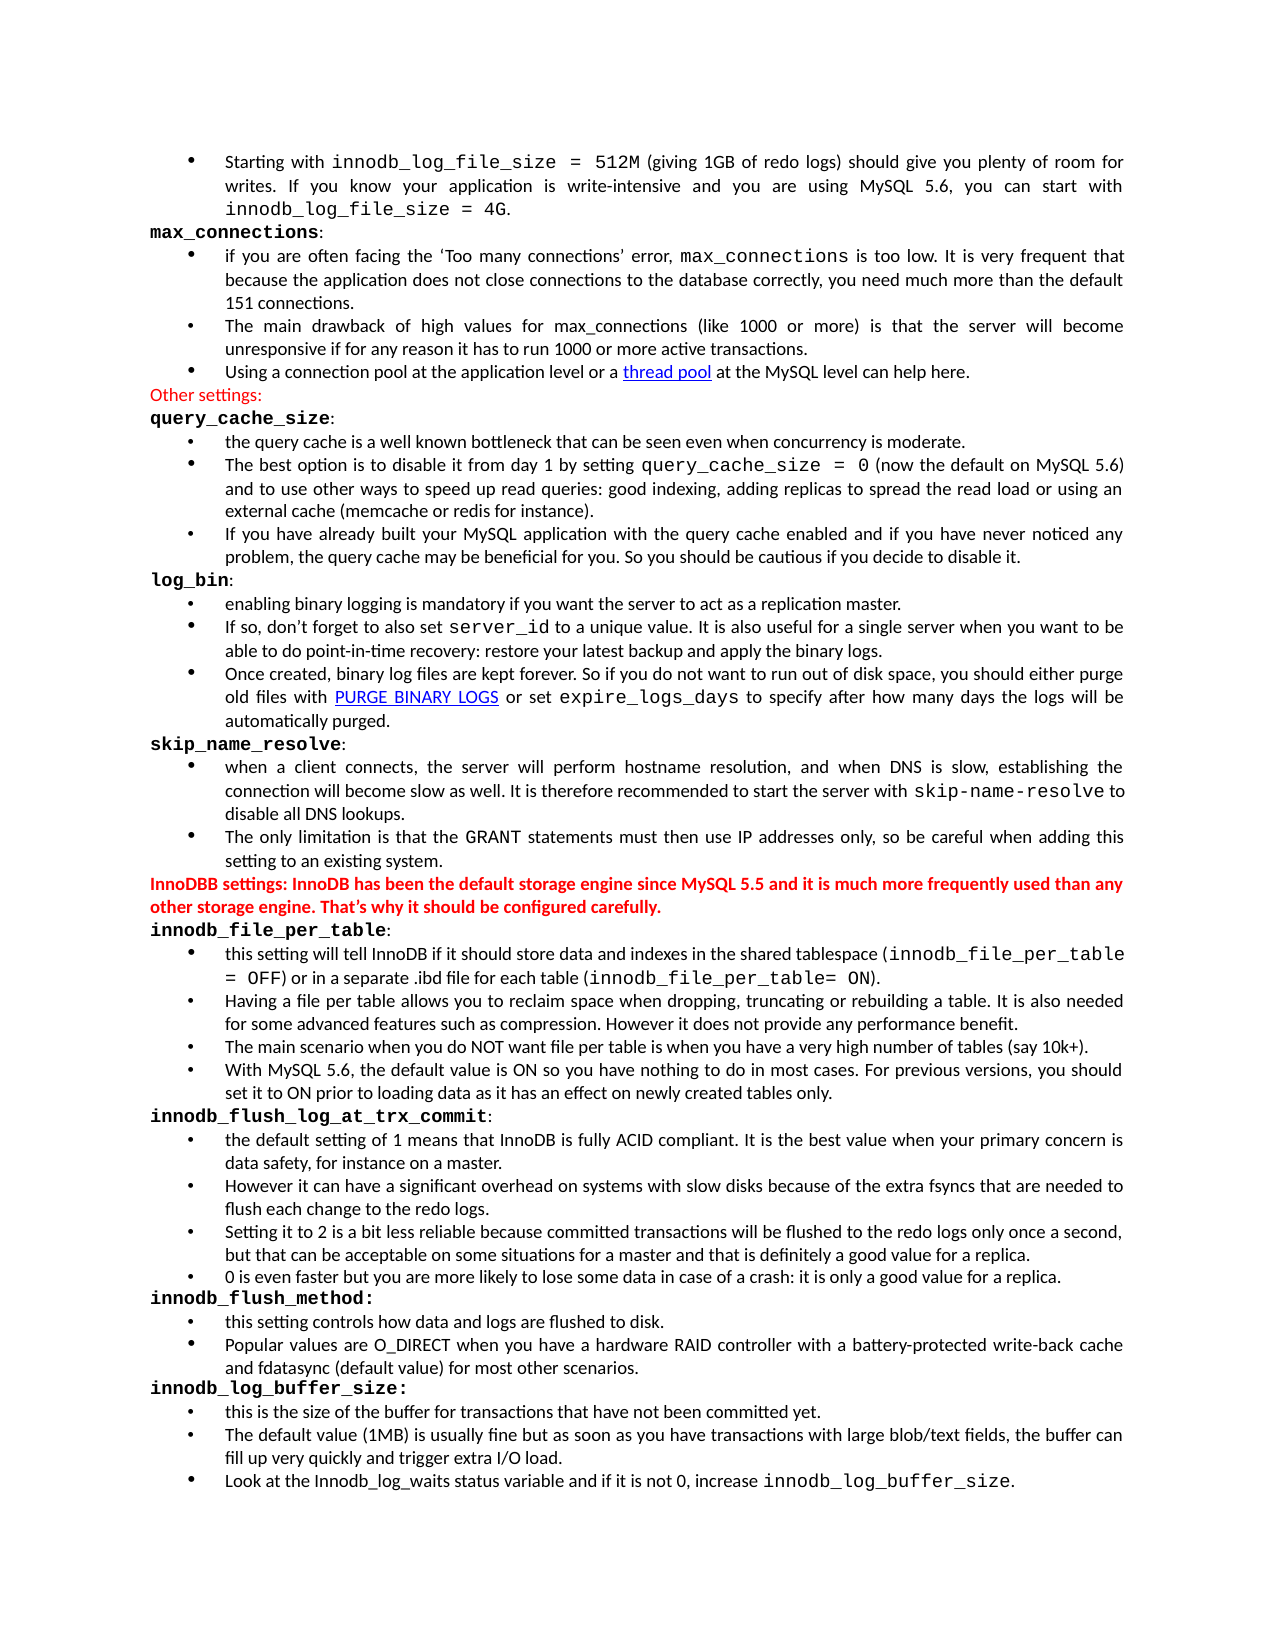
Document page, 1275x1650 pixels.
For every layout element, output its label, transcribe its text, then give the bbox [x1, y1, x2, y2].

list enabling binary logging is mandatory if you want the server to act as a replication master. [187, 592, 1125, 615]
text innodb_file_per_table: [150, 918, 1125, 942]
list Using a connection pool at the application level or a thread pool at the MySQL level can help here. [187, 360, 1125, 383]
text skip_name_resolve: [150, 732, 1125, 756]
list Once created, binary log files are kept forever. So if you do not want to run out of disk space, you should either purge old files with PURGE BINARY LOGS or set expire_logs_days to specify after how many days the logs will be automatically purged. [187, 662, 1125, 732]
text innodb_log_buffer_size: [150, 1379, 1125, 1400]
list 0 is even faster but you are more likely to lose some data in case of a crash: it is only a good value for a replica. [187, 1266, 1125, 1288]
text Other settings: [150, 383, 1125, 406]
list this setting controls how data and logs are flushed to disk. [187, 1310, 1125, 1333]
list If so, don’t forget to also set server_id to a unique value. It is also useful for a single server when you want to be able to do point-in-time recovery: restore your latest backup and apply the binary logs. [187, 615, 1125, 662]
list Having a file per table allows you to reclaim space when dropping, truncating or rebuilding a table. It is also needed for some advanced features such as compression. However it does not provide any performance benefit. [187, 990, 1125, 1036]
list The best option is to disable it from day 1 by setting query_cache_size = 0 (now the default on MySQL 5.6) and to use other ways to speed up read queries: good indexing, adding replicas to spread the read load or using an external cache (memcache or redis for instance). [187, 453, 1125, 522]
list The default value (1MB) is usually fine but as soon as you have transactions with large blob/text fields, the buffer can fill up very quickly and trigger extra I/O load. [187, 1423, 1125, 1469]
list However it can have a significant overhead on systems with slow disks because of the extra fsyncs that are needed to flush each change to the redo logs. [187, 1174, 1125, 1220]
text log_bin: [150, 568, 1125, 592]
list Setting it to 2 is a bit less reliable because committed transactions will be flushed to the redo logs only once a second, but that can be acceptable on some situations for a master and that is definitely a good value for a replica. [187, 1220, 1125, 1266]
list Starting with innodb_log_file_size = 512M (giving 1GB of redo logs) should give you plenty of room for writes. If you know your application is write-intensive and you are using MySQL 5.6, you can start with innodb_log_file_size = 4G. [187, 150, 1125, 221]
text InnoDBB settings: InnoDB has been the default storage engine since MySQL 5.5 and it is much more frequently used than any other storage engine. That’s why it should be configured carefully. [150, 872, 1125, 918]
text query_cache_size: [150, 406, 1125, 430]
list the default setting of 1 means that InnoDB is fully ACID compliant. It is the best value when your primary concern is data safety, for instance on a master. [187, 1128, 1125, 1174]
text max_connections: [150, 221, 1125, 244]
list With MySQL 5.6, the default value is ON so you have nothing to do in most cases. For previous versions, you should set it to ON prior to loading data as it has an effect on newly created tables only. [187, 1058, 1125, 1104]
list Popular values are O_DIRECT when you have a hardware RAID controller with a battery-protected write-back cache and fdatasync (default value) for most other scenarios. [187, 1333, 1125, 1379]
list The main drawback of high values for max_connections (like 1000 or more) is that the server will become unresponsive if for any reason it has to run 1000 or more active transactions. [187, 314, 1125, 360]
list If you have already built your MySQL application with the query cache enabled and if you have never noticed any problem, the query cache may be beneficial for you. So you should be cautious if you decide to disable it. [187, 522, 1125, 568]
list the query cache is a well known bottleneck that can be seen even when concurrency is moderate. [187, 430, 1125, 453]
list if you are often facing the ‘Too many connections’ error, max_connections is too low. It is very frequent that because the application does not close connections to the database correctly, you need much more than the default 151 connections. [187, 244, 1125, 314]
list this setting will tell InnoDB if it should store data and indexes in the shared tablespace (innodb_file_per_table = OFF) or in a separate .ibd file for each table (innodb_file_per_table= ON). [187, 942, 1125, 990]
list this is the size of the buffer for transactions that have not been committed yet. [187, 1400, 1125, 1423]
list Look at the Innodb_log_waits status variable and if it is not 0, increase innodb_log_buffer_size. [187, 1469, 1125, 1493]
list The main scenario when you do NOT want file per table is when you have a very high number of tables (say 10k+). [187, 1036, 1125, 1058]
list when a client connects, the server will perform hostname resolution, and when DNS is slow, establishing the connection will become slow as well. It is therefore recommended to start the server with skip-name-resolve to disable all DNS lookups. [187, 756, 1125, 826]
list The only limitation is that the GRANT statements must then use IP addresses only, so be careful when adding this setting to an existing system. [187, 826, 1125, 872]
text innodb_flush_log_at_trx_commit: [150, 1104, 1125, 1128]
text innodb_flush_method: [150, 1288, 1125, 1310]
